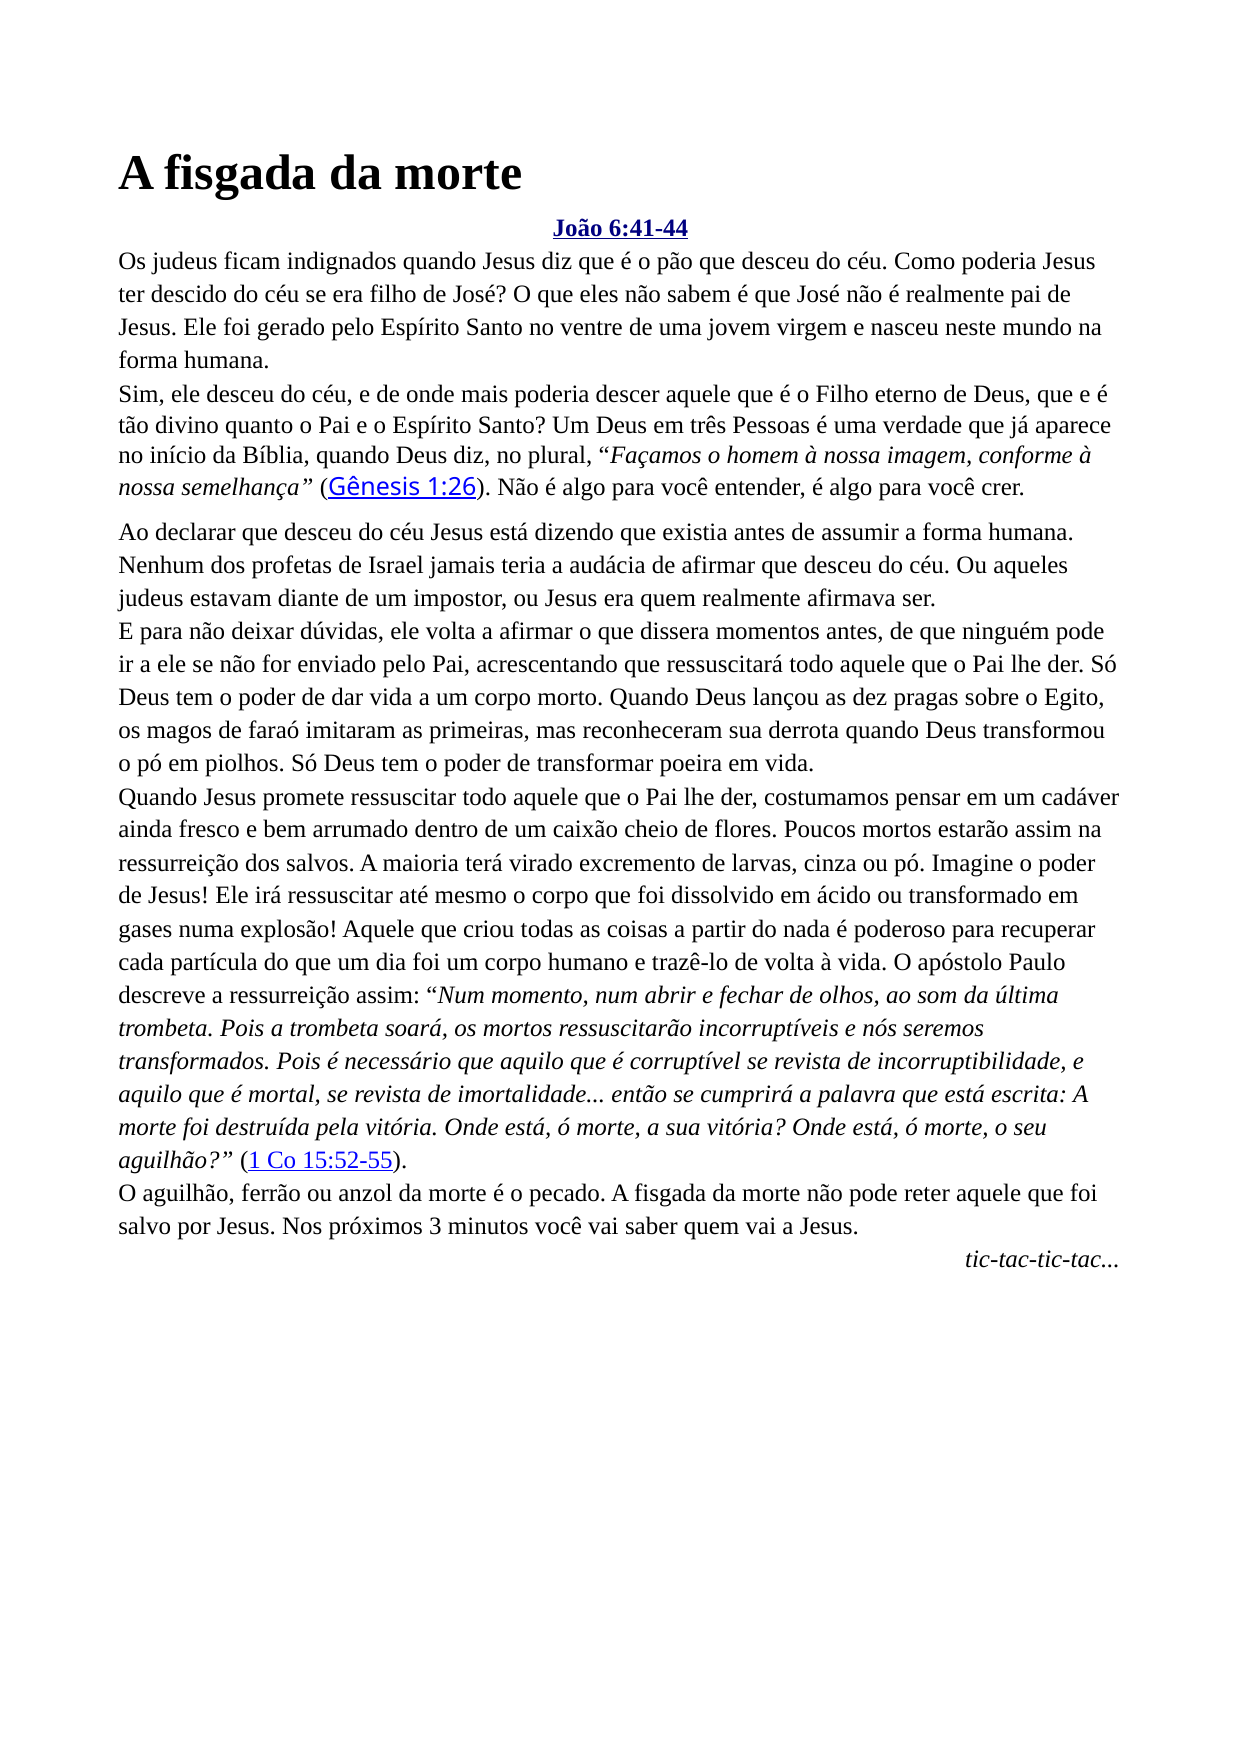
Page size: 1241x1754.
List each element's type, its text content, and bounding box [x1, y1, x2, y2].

text Ao declarar que desceu do céu Jesus está dizendo que existia antes de assumir a forma humana. Nenhum dos profetas de Israel jamais teria a audácia de afirmar que desceu do céu. Ou aqueles judeus estavam diante de um impostor, ou Jesus era quem realmente afirmava ser. [118, 517, 1122, 612]
text tic-tac-tic-tac... [118, 1244, 1122, 1273]
text Sim, ele desceu do céu, e de onde mais poderia descer aquele que é o Filho eterno de Deus, que e é tão divino quanto o Pai e o Espírito Santo? Um Deus em três Pessoas é uma verdade que já aparece no início da Bíblia, quando Deus diz, no plural, “Façamos o homem à nossa imagem, conforme à nossa semelhança” (Gênesis 1:26). Não é algo para você entender, é algo para você crer. [118, 378, 1122, 503]
text Quando Jesus promete ressuscitar todo aquele que o Pai lhe der, costumamos pensar em um cadáver ainda fresco e bem arrumado dentro de um caixão cheio de flores. Poucos mortos estarão assim na ressurreição dos salvos. A maioria terá virado excremento de larvas, cinza ou pó. Imagine o poder de Jesus! Ele irá ressuscitar até mesmo o corpo que foi dissolvido em ácido ou transformado em gases numa explosão! Aquele que criou todas as coisas a partir do nada é poderoso para recuperar cada partícula do que um dia foi um corpo humano e trazê-lo de volta à vida. O apóstolo Paulo descreve a ressurreição assim: “Num momento, num abrir e fechar de olhos, ao som da última trombeta. Pois a trombeta soará, os mortos ressuscitarão incorruptíveis e nós seremos transformados. Pois é necessário que aquilo que é corruptível se revista de incorruptibilidade, e aquilo que é mortal, se revista de imortalidade... então se cumprirá a palavra que está escrita: A morte foi destruída pela vitória. Onde está, ó morte, a sua vitória? Onde está, ó morte, o seu aguilhão?” (1 Co 15:52-55). [118, 782, 1122, 1173]
text E para não deixar dúvidas, ele volta a afirmar o que dissera momentos antes, de que ninguém pode ir a ele se não for enviado pelo Pai, acrescentando que ressuscitará todo aquele que o Pai lhe der. Só Deus tem o poder de dar vida a um corpo morto. Quando Deus lançou as dez pragas sobre o Egito, os magos de faraó imitaram as primeiras, mas reconheceram sua derrota quando Deus transformou o pó em piolhos. Só Deus tem o poder de transformar poeira em vida. [118, 616, 1122, 777]
text Os judeus ficam indignados quando Jesus diz que é o pão que desceu do céu. Como poderia Jesus ter descido do céu se era filho de José? O que eles não sabem é que José não é realmente pai de Jesus. Ele foi gerado pelo Espírito Santo no ventre de uma jovem virgem e nasceu neste mundo na forma humana. [118, 246, 1122, 374]
text O aguilhão, ferrão ou anzol da morte é o pecado. A fisgada da morte não pode reter aquele que foi salvo por Jesus. Nos próximos 3 minutos você vai saber quem vai a Jesus. [118, 1178, 1122, 1239]
text João 6:41-44 [118, 213, 1122, 242]
subtitle A fisgada da morte [118, 143, 1122, 201]
